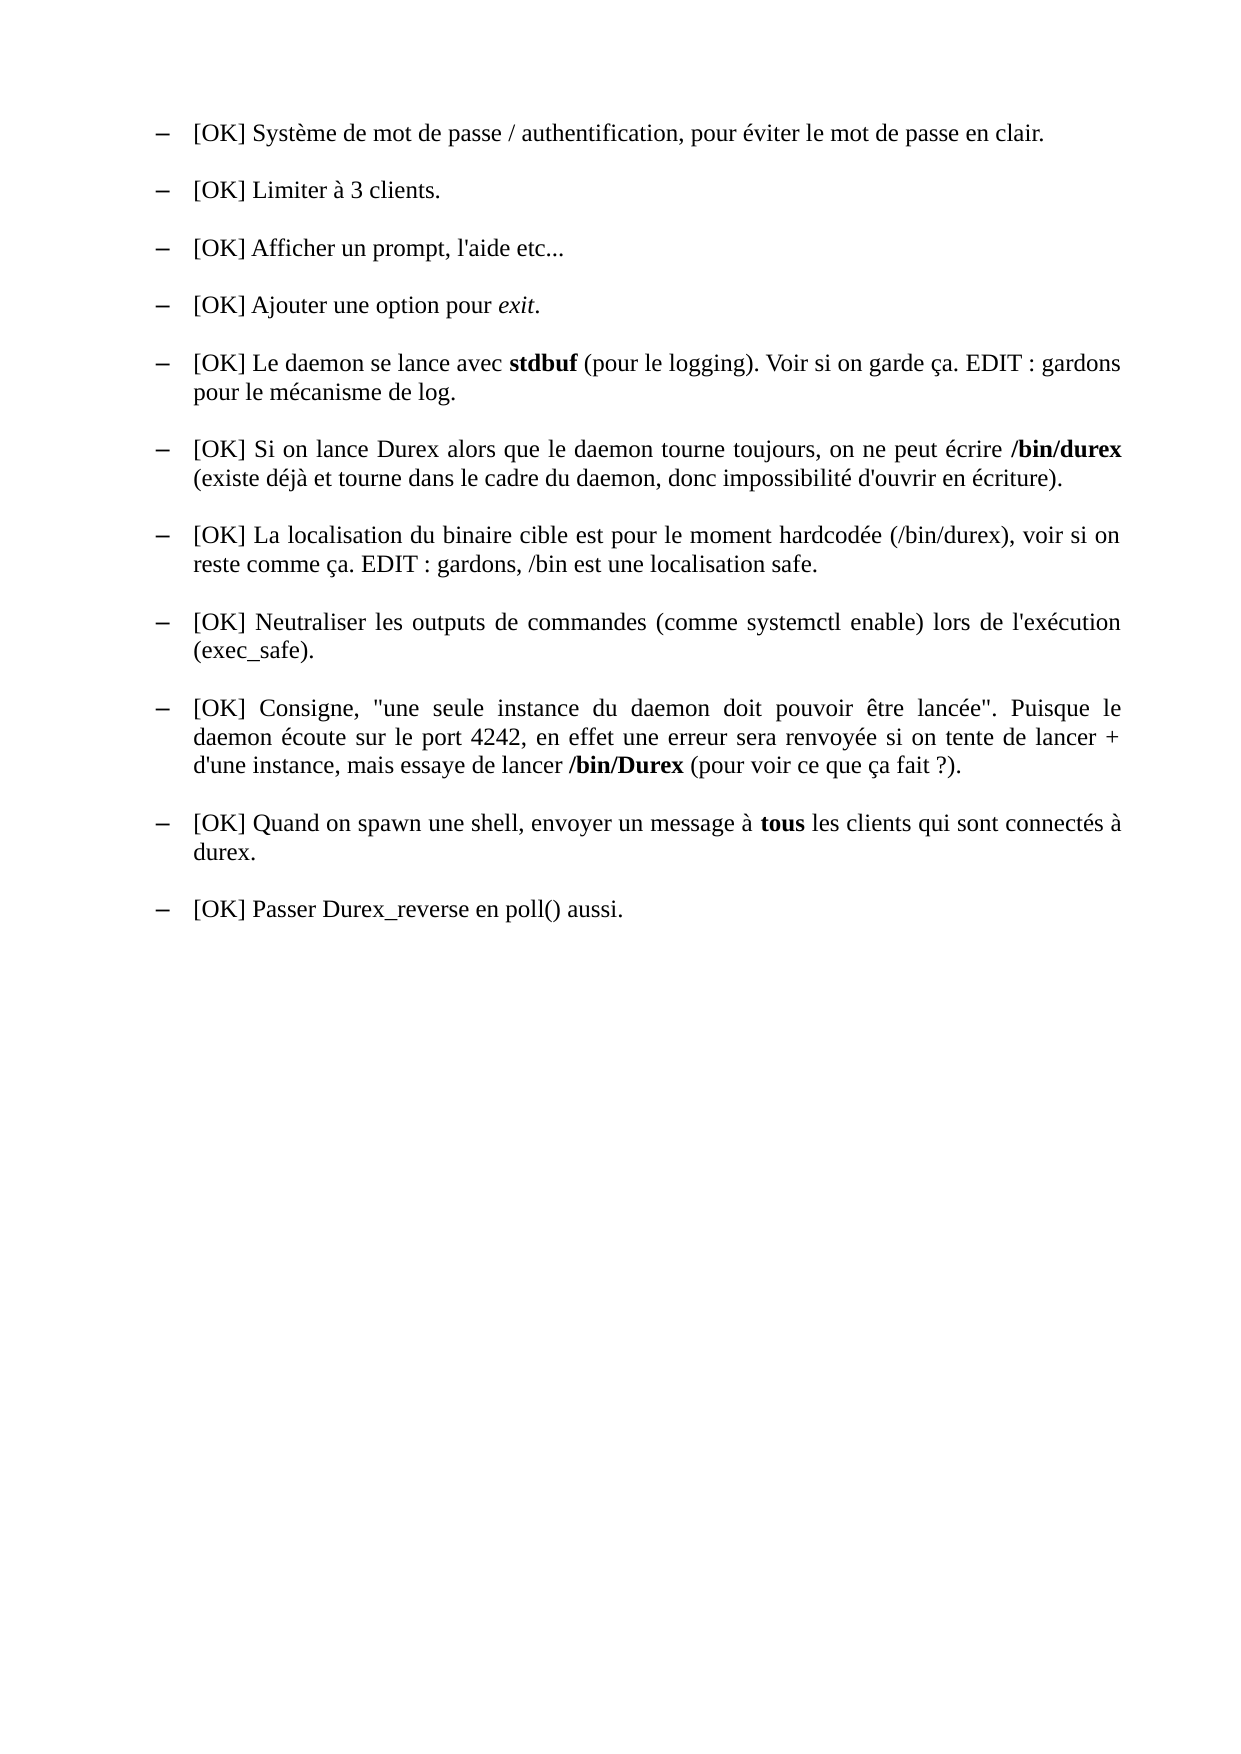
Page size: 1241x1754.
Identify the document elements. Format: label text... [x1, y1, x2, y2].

list [OK] Afficher un prompt, l'aide etc... [156, 233, 1122, 262]
list [OK] Passer Durex_reverse en poll() aussi. [156, 894, 1122, 923]
list [OK] Quand on spawn une shell, envoyer un message à tous les clients qui sont connectés à durex. [156, 808, 1122, 866]
list [OK] Limiter à 3 clients. [156, 176, 1122, 204]
list [OK] La localisation du binaire cible est pour le moment hardcodée (/bin/durex), voir si on reste comme ça. EDIT : gardons, /bin est une localisation safe. [156, 521, 1122, 578]
list [OK] Ajouter une option pour exit. [156, 291, 1122, 319]
list [OK] Le daemon se lance avec stdbuf (pour le logging). Voir si on garde ça. EDIT : gardons pour le mécanisme de log. [156, 348, 1122, 406]
list [OK] Consigne, "une seule instance du daemon doit pouvoir être lancée". Puisque le daemon écoute sur le port 4242, en effet une erreur sera renvoyée si on tente de lancer + d'une instance, mais essaye de lancer /bin/Durex (pour voir ce que ça fait ?). [156, 693, 1122, 779]
list [OK] Neutraliser les outputs de commandes (comme systemctl enable) lors de l'exécution (exec_safe). [156, 607, 1122, 664]
list [OK] Système de mot de passe / authentification, pour éviter le mot de passe en clair. [156, 118, 1122, 147]
list [OK] Si on lance Durex alors que le daemon tourne toujours, on ne peut écrire /bin/durex (existe déjà et tourne dans le cadre du daemon, donc impossibilité d'ouvrir en écriture). [156, 434, 1122, 492]
